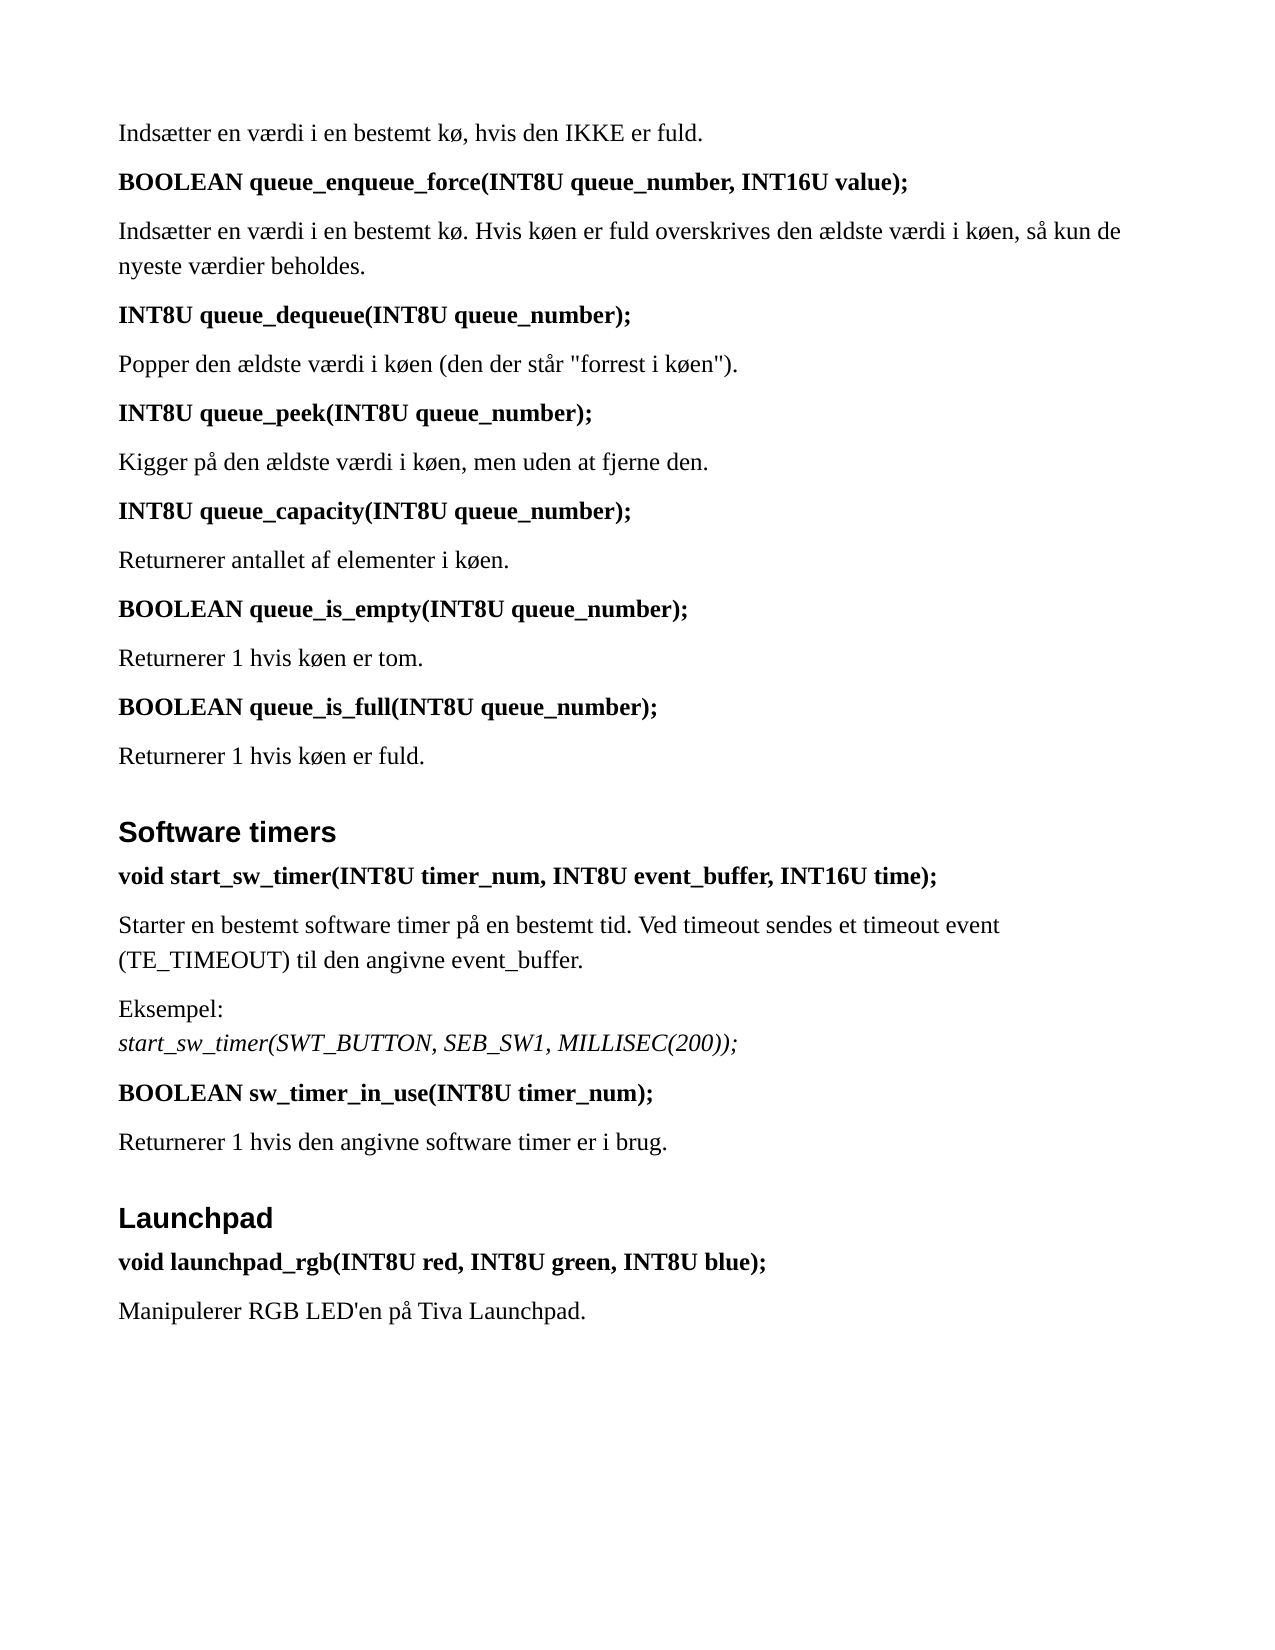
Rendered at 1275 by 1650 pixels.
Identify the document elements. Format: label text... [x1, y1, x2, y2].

subtitle Launchpad [118, 1201, 1157, 1234]
text BOOLEAN queue_enqueue_force(INT8U queue_number, INT16U value); [118, 167, 1157, 196]
text INT8U queue_dequeue(INT8U queue_number); [118, 300, 1157, 328]
text INT8U queue_peek(INT8U queue_number); [118, 398, 1157, 427]
text Indsætter en værdi i en bestemt kø, hvis den IKKE er fuld. [118, 118, 1157, 147]
text Returnerer antallet af elementer i køen. [118, 545, 1157, 574]
text INT8U queue_capacity(INT8U queue_number); [118, 496, 1157, 525]
text Starter en bestemt software timer på en bestemt tid. Ved timeout sendes et timeout event (TE_TIMEOUT) til den angivne event_buffer. [118, 911, 1157, 974]
text Returnerer 1 hvis den angivne software timer er i brug. [118, 1127, 1157, 1155]
subtitle Software timers [118, 815, 1157, 849]
text BOOLEAN sw_timer_in_use(INT8U timer_num); [118, 1078, 1157, 1106]
text BOOLEAN queue_is_empty(INT8U queue_number); [118, 594, 1157, 623]
text BOOLEAN queue_is_full(INT8U queue_number); [118, 692, 1157, 721]
text void launchpad_rgb(INT8U red, INT8U green, INT8U blue); [118, 1247, 1157, 1276]
text void start_sw_timer(INT8U timer_num, INT8U event_buffer, INT16U time); [118, 861, 1157, 890]
text Returnerer 1 hvis køen er tom. [118, 643, 1157, 672]
text Eksempel: start_sw_timer(SWT_BUTTON, SEB_SW1, MILLISEC(200)); [118, 994, 1157, 1057]
text Kigger på den ældste værdi i køen, men uden at fjerne den. [118, 447, 1157, 476]
text Popper den ældste værdi i køen (den der står "forrest i køen"). [118, 349, 1157, 378]
text Manipulerer RGB LED'en på Tiva Launchpad. [118, 1296, 1157, 1324]
text Returnerer 1 hvis køen er fuld. [118, 741, 1157, 770]
text Indsætter en værdi i en bestemt kø. Hvis køen er fuld overskrives den ældste værdi i køen, så kun de nyeste værdier beholdes. [118, 216, 1157, 279]
